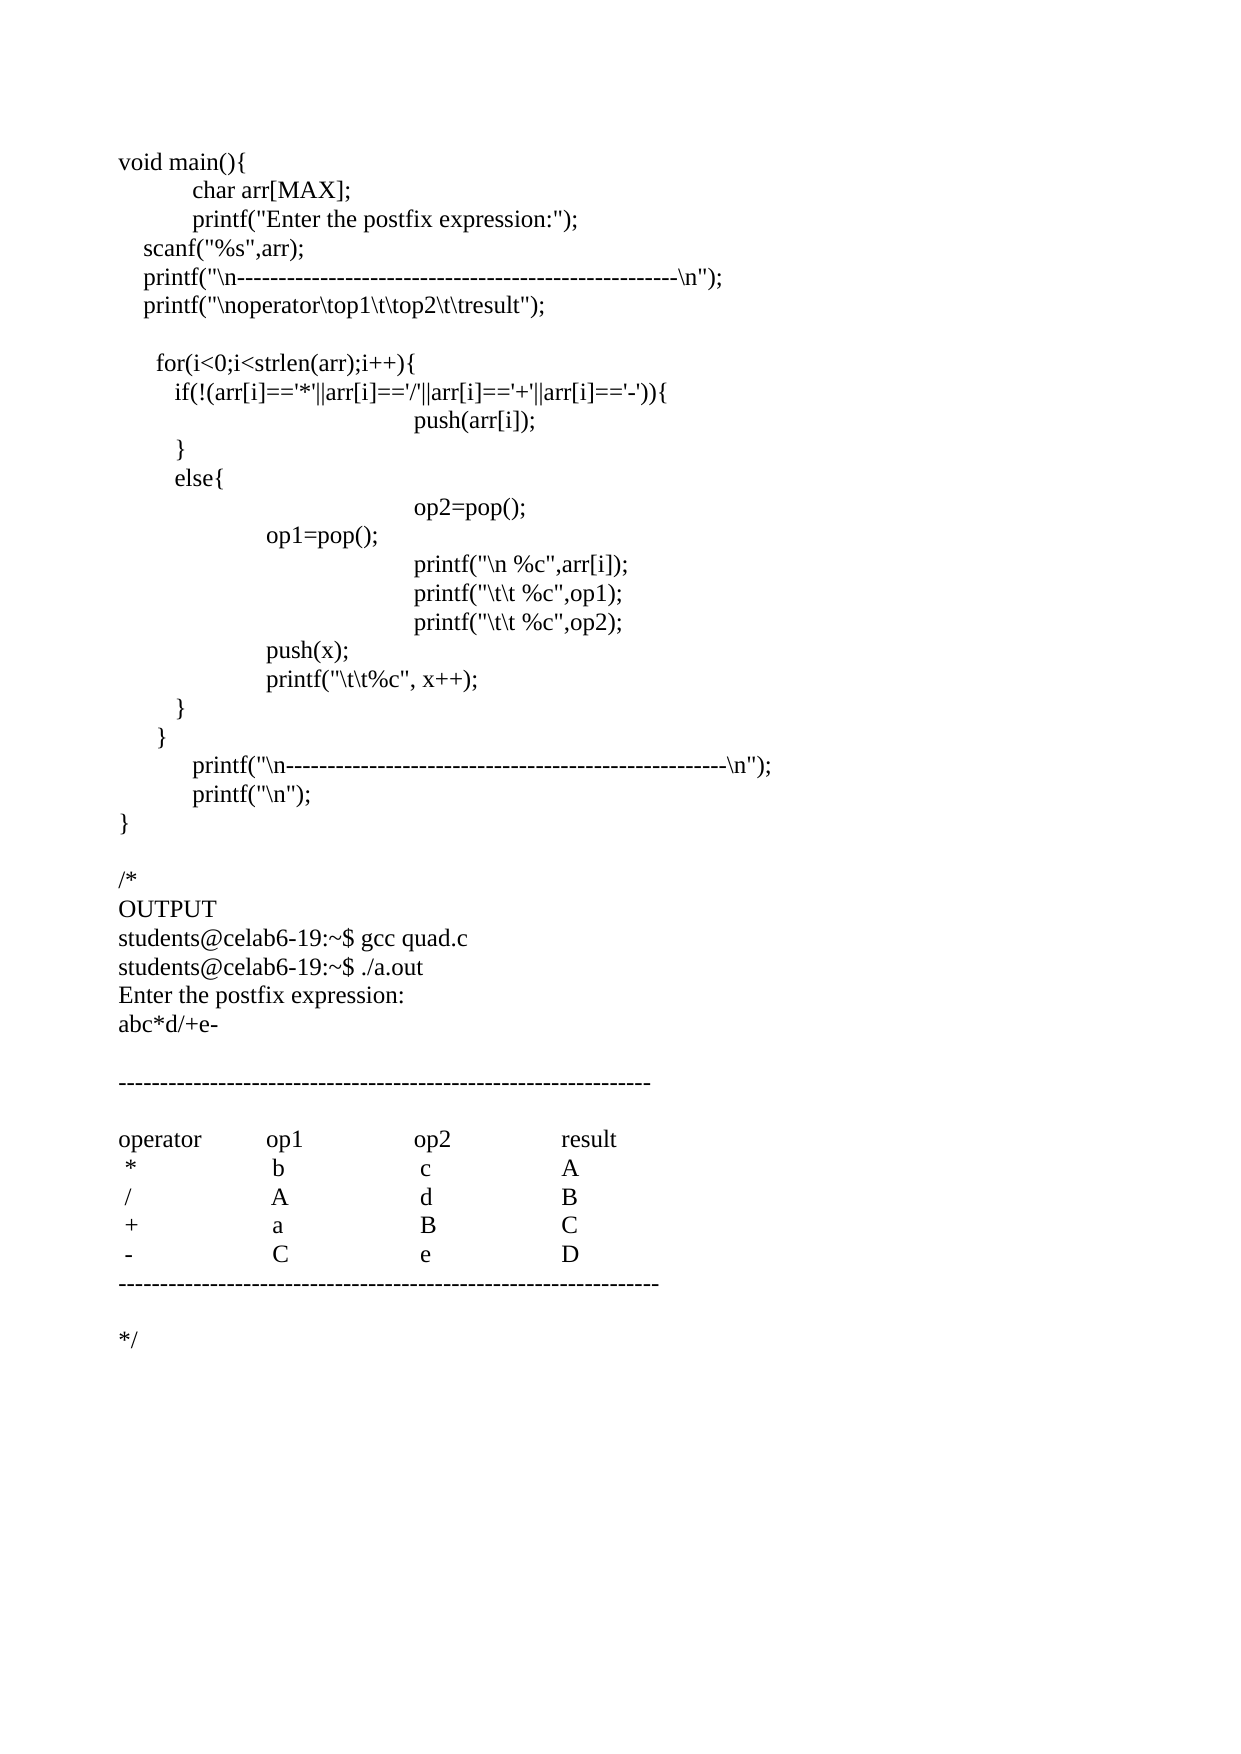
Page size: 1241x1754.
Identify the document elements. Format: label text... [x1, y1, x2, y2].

text for(i<0;i<strlen(arr);i++){ [118, 348, 1122, 377]
text / A d B [118, 1182, 1122, 1211]
text } [118, 434, 1122, 463]
text printf("\n-----------------------------------------------------\n"); [118, 751, 1122, 779]
text * b c A [118, 1153, 1122, 1182]
text if(!(arr[i]=='*'||arr[i]=='/'||arr[i]=='+'||arr[i]=='-')){ [118, 377, 1122, 406]
text students@celab6-19:~$ gcc quad.c [118, 923, 1122, 952]
text - C e D [118, 1239, 1122, 1268]
text operator op1 op2 result [118, 1124, 1122, 1153]
text Enter the postfix expression: [118, 981, 1122, 1009]
text scanf("%s",arr); [118, 233, 1122, 262]
text OUTPUT [118, 894, 1122, 923]
text char arr[MAX]; [118, 176, 1122, 204]
text printf("\noperator\top1\t\top2\t\tresult"); [118, 291, 1122, 319]
text + a B C [118, 1211, 1122, 1239]
text push(arr[i]); [118, 406, 1122, 434]
text abc*d/+e- [118, 1009, 1122, 1038]
text printf("\t\t%c", x++); [118, 664, 1122, 693]
text push(x); [118, 636, 1122, 664]
text } [118, 722, 1122, 751]
text printf("\n-----------------------------------------------------\n"); [118, 262, 1122, 291]
text op1=pop(); [118, 521, 1122, 549]
text printf("Enter the postfix expression:"); [118, 204, 1122, 233]
text printf("\n"); [118, 779, 1122, 808]
text op2=pop(); [118, 492, 1122, 521]
text ---------------------------------------------------------------- [118, 1067, 1122, 1096]
text /* [118, 866, 1122, 894]
text */ [118, 1326, 1122, 1354]
text void main(){ [118, 147, 1122, 176]
text } [118, 693, 1122, 722]
text printf("\n %c",arr[i]); [118, 549, 1122, 578]
text else{ [118, 463, 1122, 492]
text students@celab6-19:~$ ./a.out [118, 952, 1122, 981]
text ----------------------------------------------------------------- [118, 1268, 1122, 1297]
text printf("\t\t %c",op2); [118, 607, 1122, 636]
text } [118, 808, 1122, 837]
text printf("\t\t %c",op1); [118, 578, 1122, 607]
